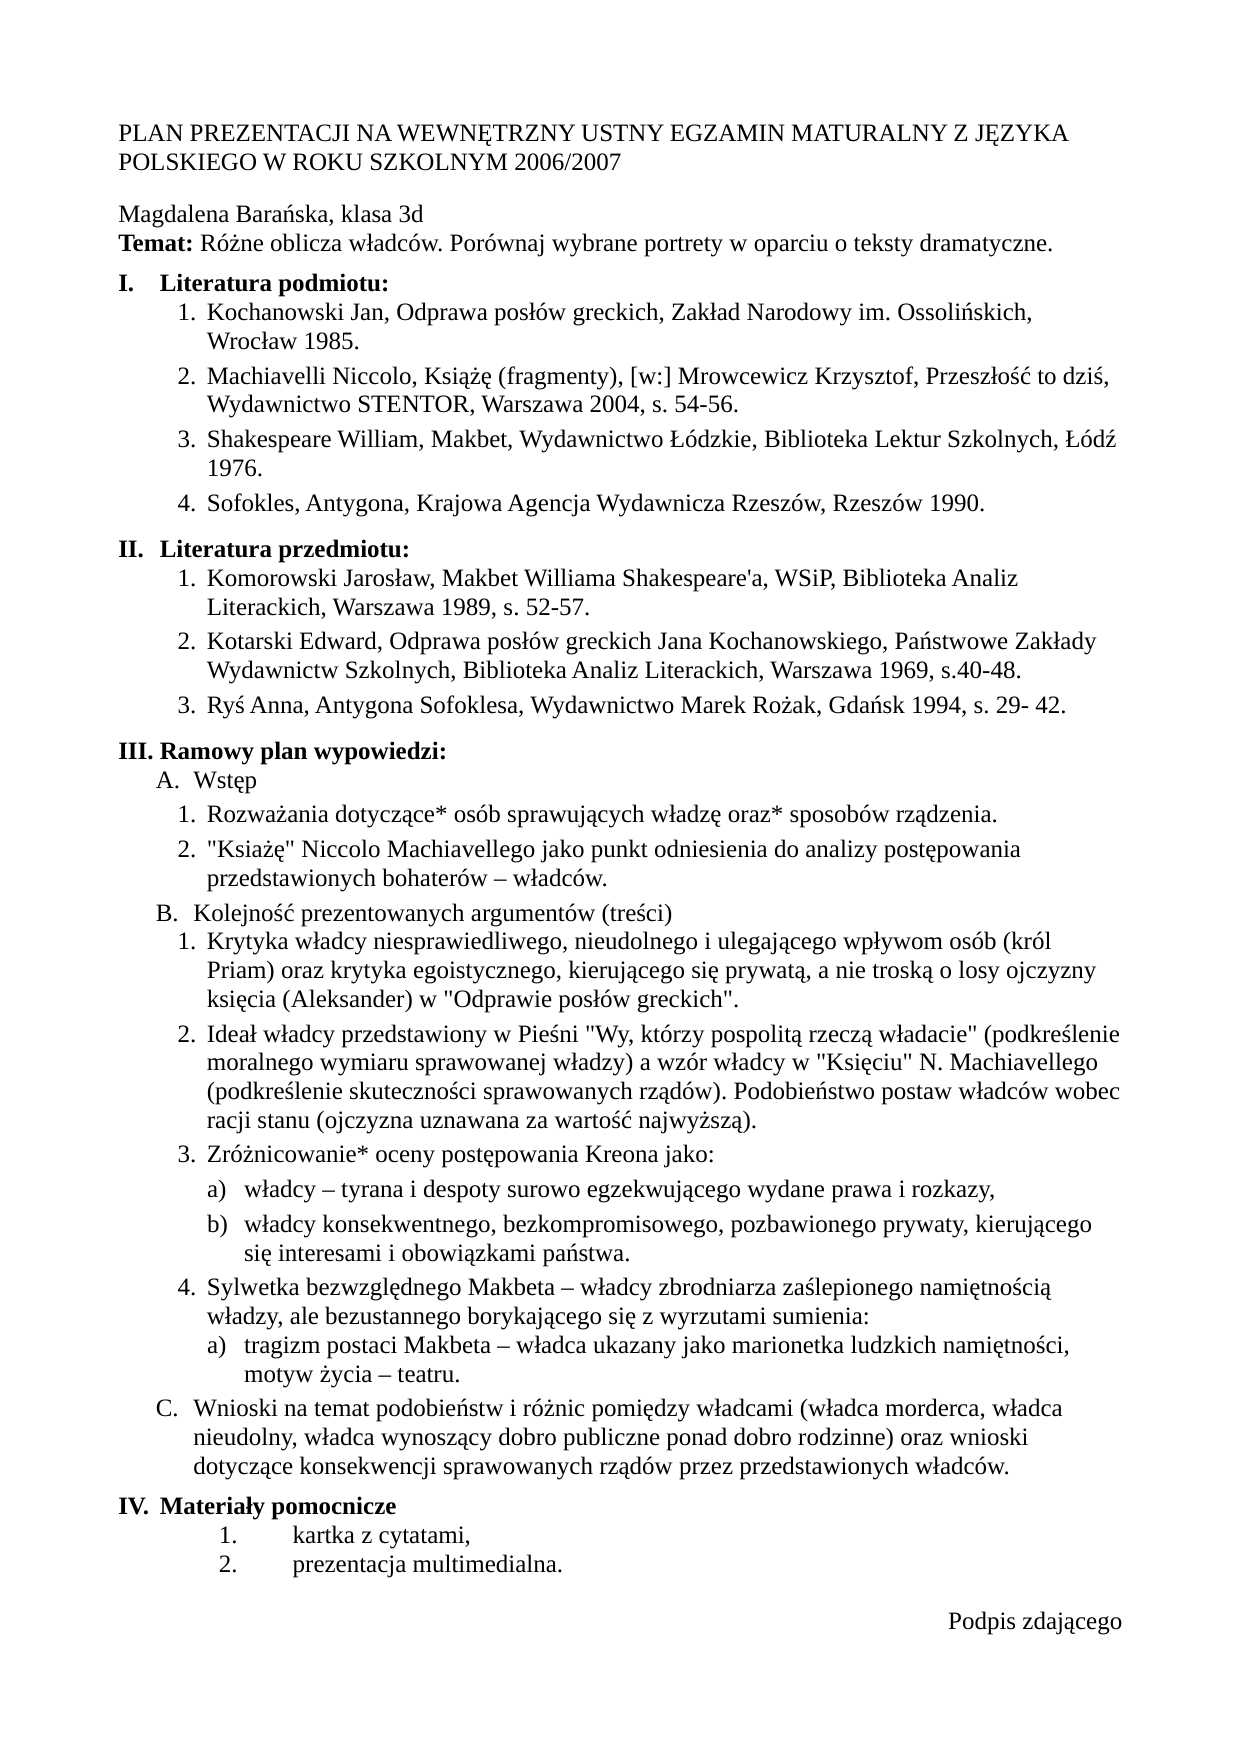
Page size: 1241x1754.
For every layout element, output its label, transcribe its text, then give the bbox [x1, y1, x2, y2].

list Rozważania dotyczące* osób sprawujących władzę oraz* sposobów rządzenia. [177, 799, 1122, 828]
list Wstęp [156, 765, 1122, 794]
list prezentacja multimedialna. [218, 1549, 1122, 1578]
text Magdalena Barańska, klasa 3d [118, 199, 1122, 228]
list tragizm postaci Makbeta – władca ukazany jako marionetka ludzkich namiętności, motyw życia – teatru. [207, 1330, 1122, 1387]
list Machiavelli Niccolo, Książę (fragmenty), [w:] Mrowcewicz Krzysztof, Przeszłość to dziś, Wydawnictwo STENTOR, Warszawa 2004, s. 54-56. [177, 361, 1122, 418]
list kartka z cytatami, [218, 1520, 1122, 1549]
list Komorowski Jarosław, Makbet Williama Shakespeare'a, WSiP, Biblioteka Analiz Literackich, Warszawa 1989, s. 52-57. [177, 563, 1122, 620]
list Literatura przedmiotu: [118, 534, 1122, 563]
list Materiały pomocnicze [118, 1491, 1122, 1520]
list Kolejność prezentowanych argumentów (treści) [156, 898, 1122, 926]
list Krytyka władcy niesprawiedliwego, nieudolnego i ulegającego wpływom osób (król Priam) oraz krytyka egoistycznego, kierującego się prywatą, a nie troską o losy ojczyzny księcia (Aleksander) w "Odprawie posłów greckich". [177, 926, 1122, 1013]
list Sylwetka bezwzględnego Makbeta – władcy zbrodniarza zaślepionego namiętnością władzy, ale bezustannego borykającego się z wyrzutami sumienia: [177, 1272, 1122, 1330]
list Zróżnicowanie* oceny postępowania Kreona jako: [177, 1139, 1122, 1168]
list Wnioski na temat podobieństw i różnic pomiędzy władcami (władca morderca, władca nieudolny, władca wynoszący dobro publiczne ponad dobro rodzinne) oraz wnioski dotyczące konsekwencji sprawowanych rządów przez przedstawionych władców. [156, 1393, 1122, 1479]
list władcy – tyrana i despoty surowo egzekwującego wydane prawa i rozkazy, [207, 1174, 1122, 1203]
list władcy konsekwentnego, bezkompromisowego, pozbawionego prywaty, kierującego się interesami i obowiązkami państwa. [207, 1209, 1122, 1266]
list Ideał władcy przedstawiony w Pieśni "Wy, którzy pospolitą rzeczą władacie" (podkreślenie moralnego wymiaru sprawowanej władzy) a wzór władcy w "Księciu" N. Machiavellego (podkreślenie skuteczności sprawowanych rządów). Podobieństwo postaw władców wobec racji stanu (ojczyzna uznawana za wartość najwyższą). [177, 1019, 1122, 1134]
list Sofokles, Antygona, Krajowa Agencja Wydawnicza Rzeszów, Rzeszów 1990. [177, 488, 1122, 516]
list Ramowy plan wypowiedzi: [118, 736, 1122, 765]
text Temat: Różne oblicza władców. Porównaj wybrane portrety w oparciu o teksty dramatyczne. [118, 228, 1122, 257]
list Shakespeare William, Makbet, Wydawnictwo Łódzkie, Biblioteka Lektur Szkolnych, Łódź 1976. [177, 424, 1122, 482]
list Kochanowski Jan, Odprawa posłów greckich, Zakład Narodowy im. Ossolińskich, Wrocław 1985. [177, 297, 1122, 355]
list Kotarski Edward, Odprawa posłów greckich Jana Kochanowskiego, Państwowe Zakłady Wydawnictw Szkolnych, Biblioteka Analiz Literackich, Warszawa 1969, s.40-48. [177, 626, 1122, 684]
text Podpis zdającego [118, 1606, 1122, 1635]
text PLAN PREZENTACJI NA WEWNĘTRZNY USTNY EGZAMIN MATURALNY Z JĘZYKA POLSKIEGO W ROKU SZKOLNYM 2006/2007 [118, 118, 1122, 176]
list Ryś Anna, Antygona Sofoklesa, Wydawnictwo Marek Rożak, Gdańsk 1994, s. 29- 42. [177, 690, 1122, 718]
list "Ksiażę" Niccolo Machiavellego jako punkt odniesienia do analizy postępowania przedstawionych bohaterów – władców. [177, 834, 1122, 892]
list Literatura podmiotu: [118, 268, 1122, 297]
